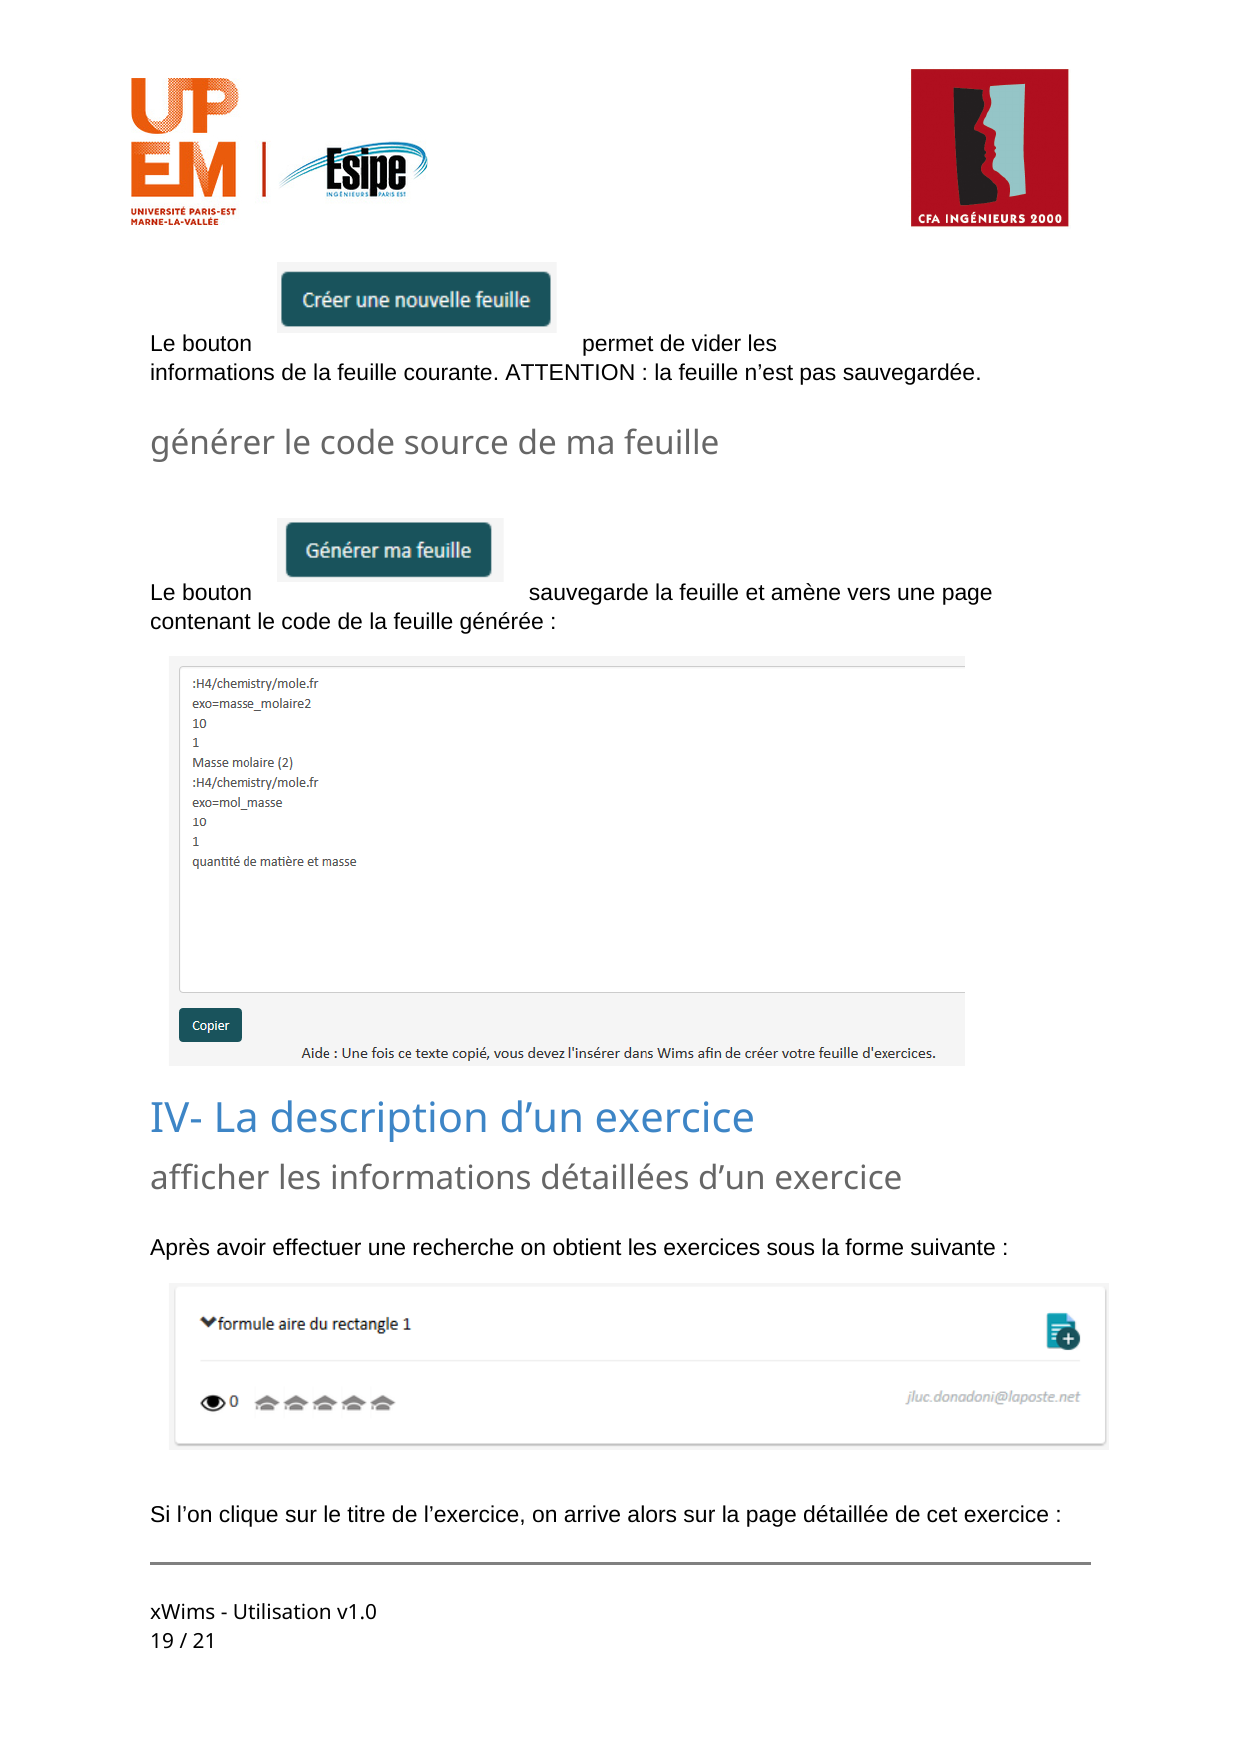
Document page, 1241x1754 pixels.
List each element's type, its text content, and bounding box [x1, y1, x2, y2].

picture [907, 66, 1072, 230]
picture [277, 518, 504, 582]
picture [168, 1283, 1109, 1450]
subtitle générer le code source de ma feuille [150, 418, 1091, 464]
picture [277, 262, 557, 333]
text Après avoir effectuer une recherche on obtient les exercices sous la forme suivante : [150, 1235, 1091, 1261]
text Le bouton sauvegarde la feuille et amène vers une page contenant le code de la feuille générée : [150, 500, 1091, 1084]
subtitle afficher les informations détaillées d’un exercice [150, 1153, 1091, 1199]
picture [168, 656, 965, 1066]
picture [131, 78, 428, 225]
subtitle IV- La description d’un exercice [150, 1088, 1091, 1145]
text Le bouton permet de vider les informations de la feuille courante. ATTENTION : la feuille n’est pas sauvegardée. [150, 150, 1091, 385]
text Si l’on clique sur le titre de l’exercice, on arrive alors sur la page détaillée de cet exercice : [150, 1502, 1091, 1527]
